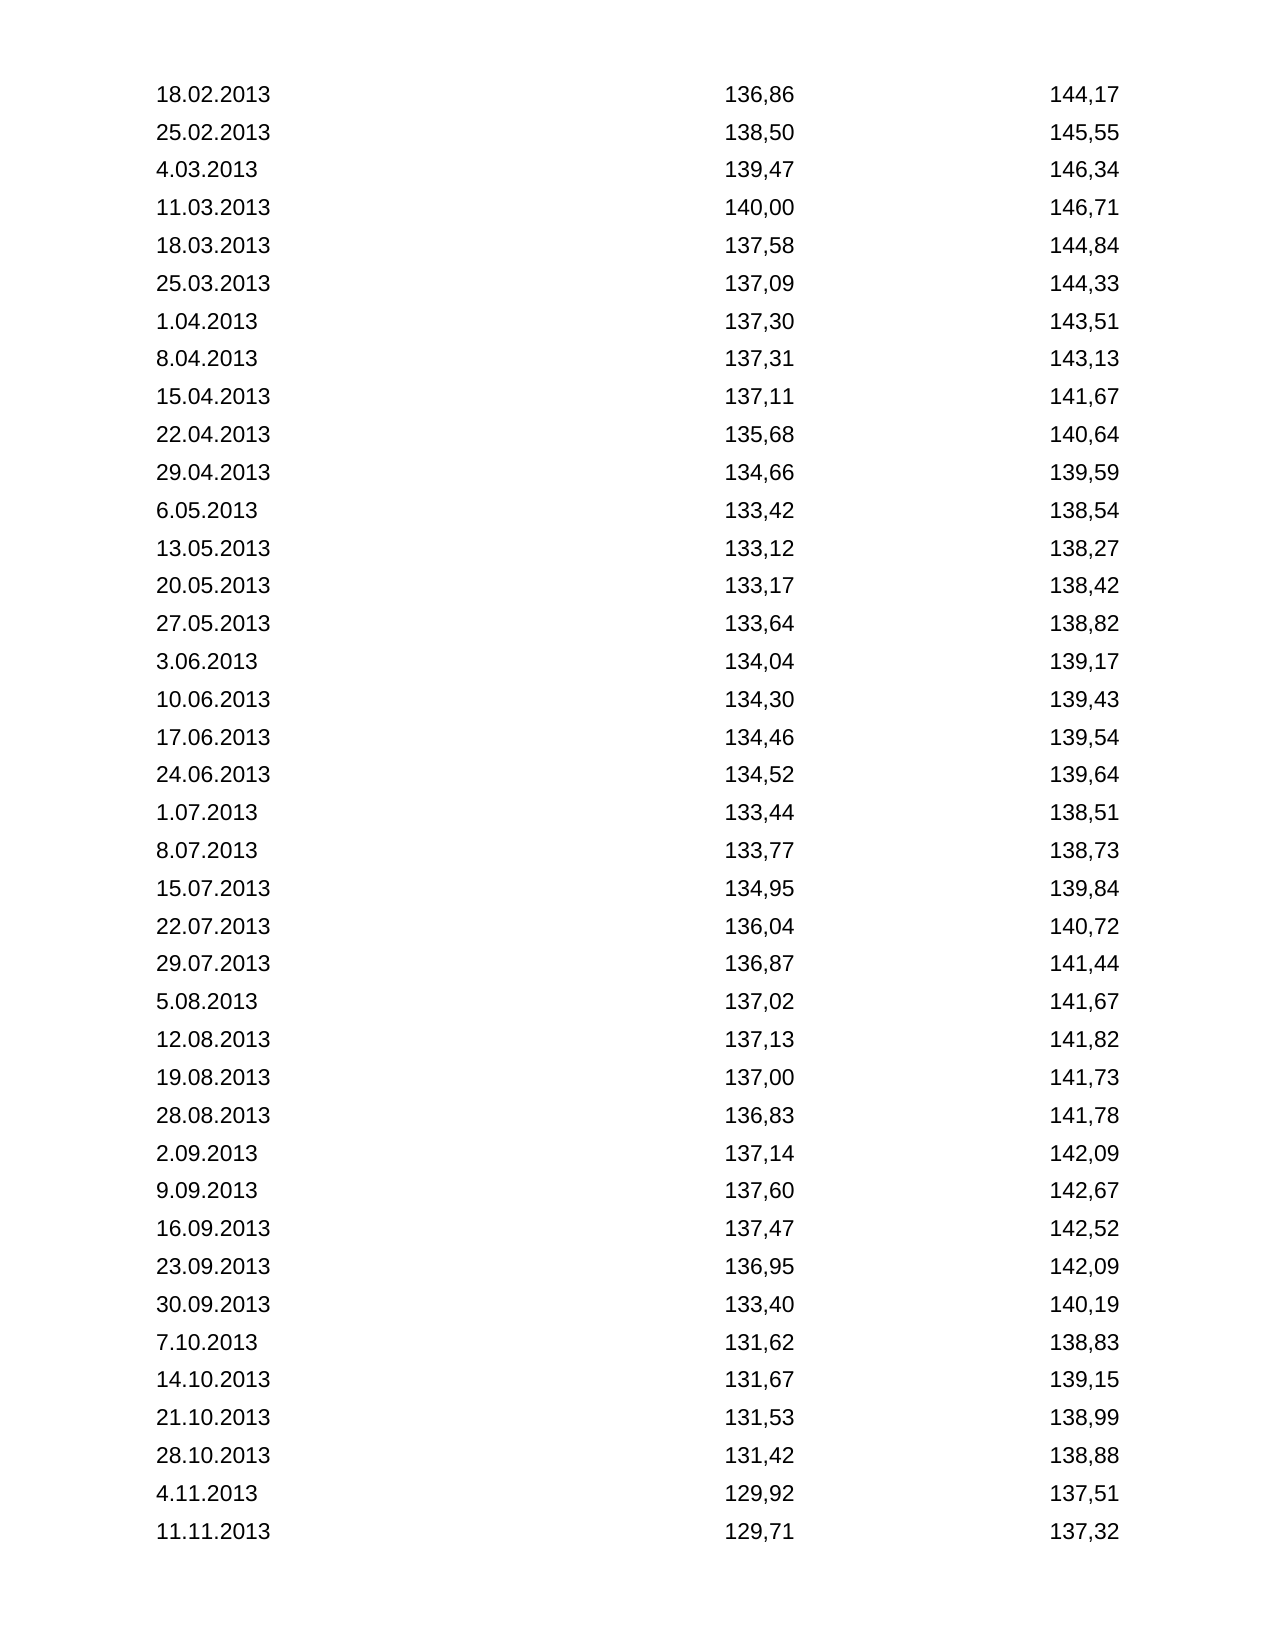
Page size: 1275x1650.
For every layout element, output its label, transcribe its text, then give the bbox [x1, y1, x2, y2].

table_cell 22.07.2013 [150, 907, 475, 945]
table_cell 28.10.2013 [150, 1436, 475, 1474]
table_cell 139,64 [800, 756, 1125, 793]
table_cell 142,52 [800, 1209, 1125, 1247]
table_cell 129,92 [475, 1474, 800, 1512]
table_cell 131,62 [475, 1323, 800, 1361]
table_cell 144,84 [800, 226, 1125, 264]
table_cell 139,59 [800, 453, 1125, 491]
table_cell 29.07.2013 [150, 945, 475, 982]
table_cell 143,51 [800, 302, 1125, 340]
table_cell 20.05.2013 [150, 567, 475, 604]
table_cell 141,73 [800, 1058, 1125, 1096]
table_cell 14.10.2013 [150, 1361, 475, 1398]
table_cell 131,42 [475, 1436, 800, 1474]
table_cell 137,00 [475, 1058, 800, 1096]
table_cell 23.09.2013 [150, 1247, 475, 1285]
table_cell 140,19 [800, 1285, 1125, 1323]
table_cell 138,50 [475, 113, 800, 151]
table_cell 133,77 [475, 831, 800, 869]
table_cell 139,15 [800, 1361, 1125, 1398]
table_cell 140,72 [800, 907, 1125, 945]
table_cell 141,67 [800, 378, 1125, 415]
table_cell 1.07.2013 [150, 794, 475, 831]
table_cell 138,99 [800, 1399, 1125, 1436]
table_cell 137,47 [475, 1209, 800, 1247]
table_cell 139,47 [475, 151, 800, 188]
table_cell 11.11.2013 [150, 1512, 475, 1550]
table_cell 138,42 [800, 567, 1125, 604]
table_cell 11.03.2013 [150, 189, 475, 226]
table_cell 137,14 [475, 1134, 800, 1172]
table_cell 138,51 [800, 794, 1125, 831]
table_cell 12.08.2013 [150, 1020, 475, 1058]
table_cell 138,27 [800, 529, 1125, 567]
table_cell 138,73 [800, 831, 1125, 869]
table_cell 136,86 [475, 75, 800, 113]
table_cell 3.06.2013 [150, 642, 475, 680]
table_cell 137,31 [475, 340, 800, 377]
table_cell 144,33 [800, 264, 1125, 302]
table_cell 21.10.2013 [150, 1399, 475, 1436]
table_cell 136,87 [475, 945, 800, 982]
table_cell 134,04 [475, 642, 800, 680]
table_cell 139,84 [800, 869, 1125, 907]
table_cell 137,13 [475, 1020, 800, 1058]
table_cell 141,44 [800, 945, 1125, 982]
table_cell 140,64 [800, 415, 1125, 453]
table_cell 142,09 [800, 1247, 1125, 1285]
table_cell 134,95 [475, 869, 800, 907]
table_cell 7.10.2013 [150, 1323, 475, 1361]
table_cell 131,53 [475, 1399, 800, 1436]
table_cell 16.09.2013 [150, 1209, 475, 1247]
table_cell 4.11.2013 [150, 1474, 475, 1512]
table_cell 5.08.2013 [150, 983, 475, 1020]
table_cell 24.06.2013 [150, 756, 475, 793]
table_cell 138,82 [800, 604, 1125, 642]
table_cell 134,46 [475, 718, 800, 756]
table_cell 146,34 [800, 151, 1125, 188]
table_cell 25.03.2013 [150, 264, 475, 302]
table_cell 2.09.2013 [150, 1134, 475, 1172]
table_cell 6.05.2013 [150, 491, 475, 529]
table_cell 134,30 [475, 680, 800, 718]
table_cell 138,88 [800, 1436, 1125, 1474]
table_cell 17.06.2013 [150, 718, 475, 756]
table_cell 137,02 [475, 983, 800, 1020]
table_cell 137,60 [475, 1172, 800, 1209]
table_cell 136,04 [475, 907, 800, 945]
table_cell 133,40 [475, 1285, 800, 1323]
table_cell 142,67 [800, 1172, 1125, 1209]
table_cell 4.03.2013 [150, 151, 475, 188]
table_cell 22.04.2013 [150, 415, 475, 453]
table_cell 15.07.2013 [150, 869, 475, 907]
table_cell 27.05.2013 [150, 604, 475, 642]
table_cell 137,51 [800, 1474, 1125, 1512]
table_cell 10.06.2013 [150, 680, 475, 718]
table_cell 129,71 [475, 1512, 800, 1550]
table_cell 28.08.2013 [150, 1096, 475, 1134]
table_cell 1.04.2013 [150, 302, 475, 340]
table_cell 30.09.2013 [150, 1285, 475, 1323]
table_cell 9.09.2013 [150, 1172, 475, 1209]
table_cell 133,64 [475, 604, 800, 642]
table_cell 8.07.2013 [150, 831, 475, 869]
table_cell 13.05.2013 [150, 529, 475, 567]
table_cell 19.08.2013 [150, 1058, 475, 1096]
table_cell 131,67 [475, 1361, 800, 1398]
table_cell 139,43 [800, 680, 1125, 718]
table_cell 136,83 [475, 1096, 800, 1134]
table_cell 137,30 [475, 302, 800, 340]
table_cell 137,11 [475, 378, 800, 415]
table_cell 138,83 [800, 1323, 1125, 1361]
table_cell 137,09 [475, 264, 800, 302]
table_cell 135,68 [475, 415, 800, 453]
table_cell 141,82 [800, 1020, 1125, 1058]
table_cell 143,13 [800, 340, 1125, 377]
table_cell 137,58 [475, 226, 800, 264]
table_cell 134,66 [475, 453, 800, 491]
table_cell 144,17 [800, 75, 1125, 113]
table_cell 133,42 [475, 491, 800, 529]
table_cell 18.02.2013 [150, 75, 475, 113]
table_cell 134,52 [475, 756, 800, 793]
table_cell 146,71 [800, 189, 1125, 226]
table_cell 133,44 [475, 794, 800, 831]
table_cell 25.02.2013 [150, 113, 475, 151]
table_cell 139,54 [800, 718, 1125, 756]
table_cell 133,12 [475, 529, 800, 567]
table_cell 139,17 [800, 642, 1125, 680]
table_cell 137,32 [800, 1512, 1125, 1550]
table_cell 141,78 [800, 1096, 1125, 1134]
table_cell 138,54 [800, 491, 1125, 529]
table_cell 15.04.2013 [150, 378, 475, 415]
table_cell 145,55 [800, 113, 1125, 151]
table_cell 133,17 [475, 567, 800, 604]
table_cell 8.04.2013 [150, 340, 475, 377]
table_cell 136,95 [475, 1247, 800, 1285]
table_cell 29.04.2013 [150, 453, 475, 491]
table_cell 141,67 [800, 983, 1125, 1020]
table_cell 18.03.2013 [150, 226, 475, 264]
table_cell 142,09 [800, 1134, 1125, 1172]
table_cell 140,00 [475, 189, 800, 226]
